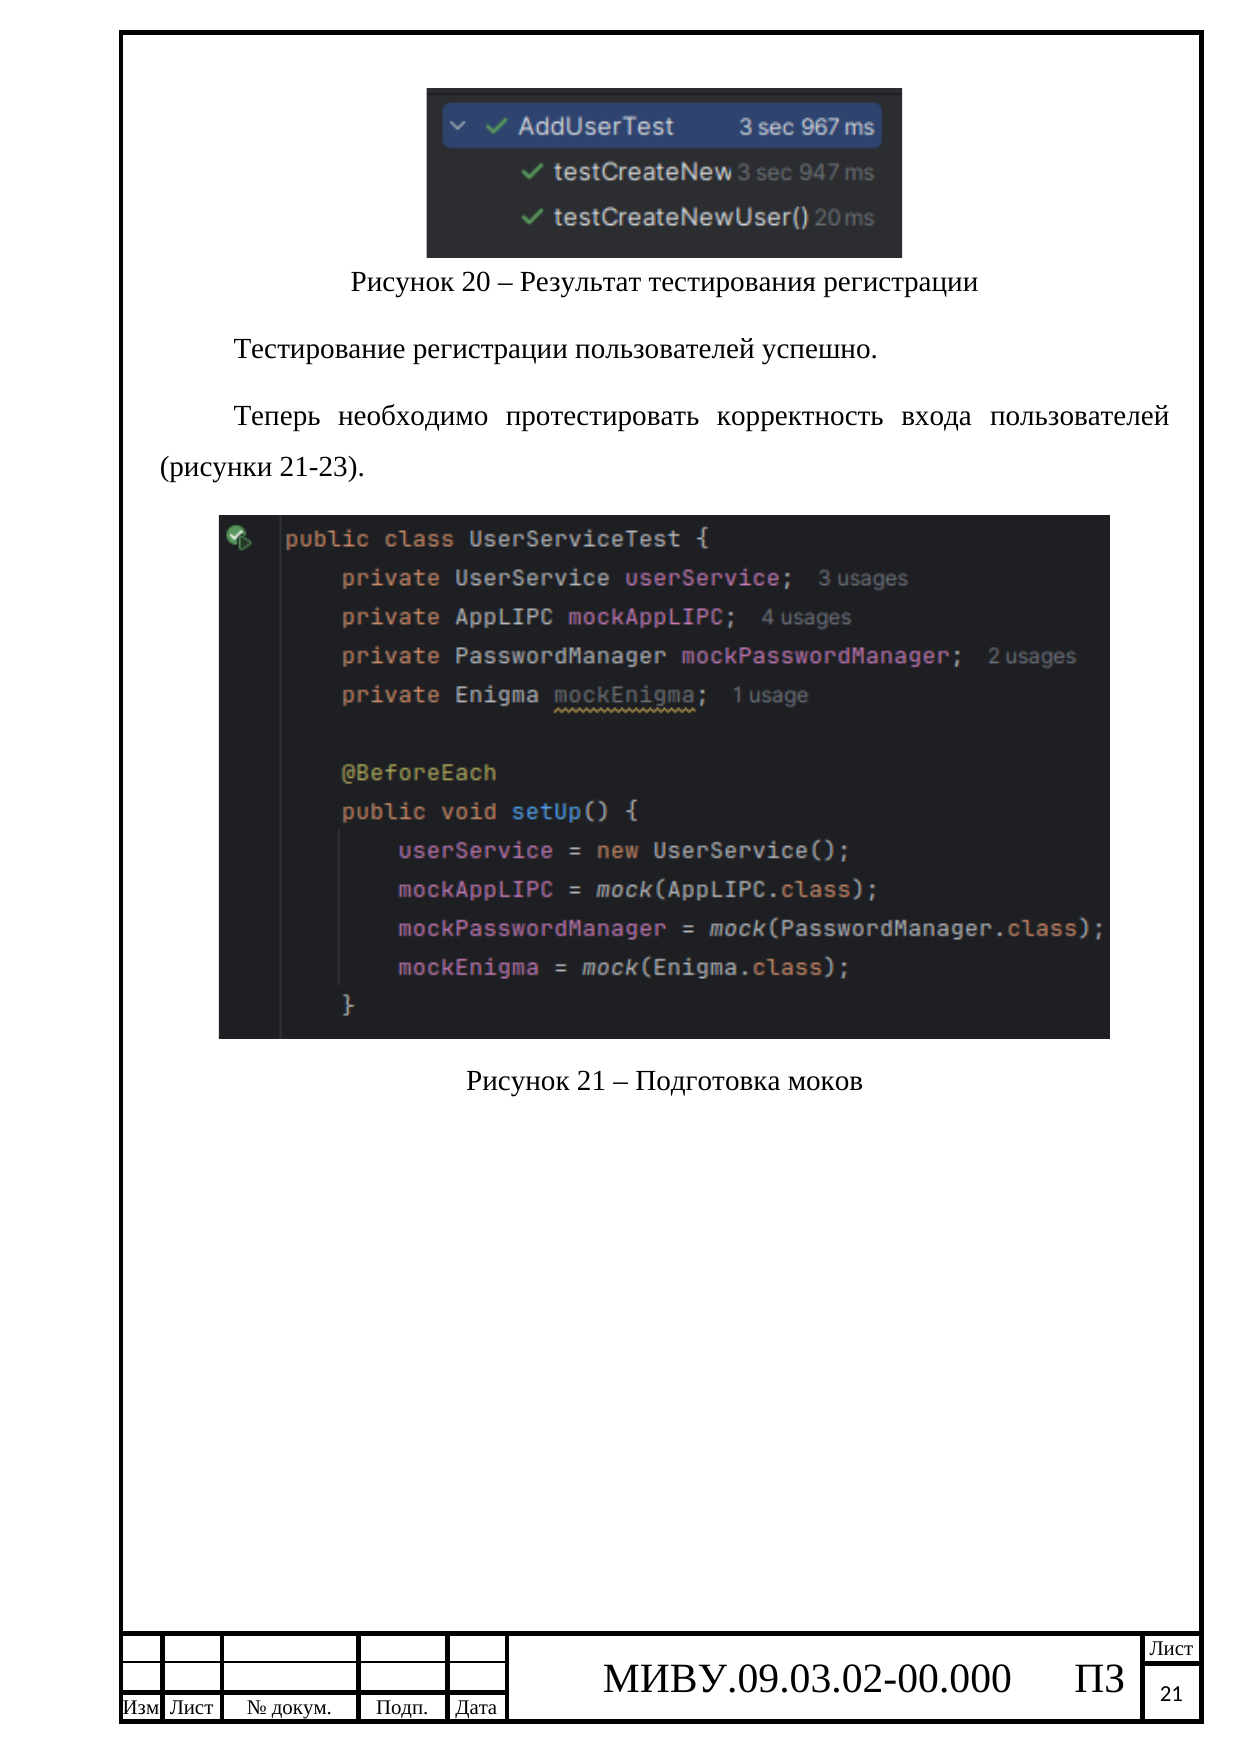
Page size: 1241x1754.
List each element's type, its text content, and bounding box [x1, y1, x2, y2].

text Тестирование регистрации пользователей успешно. [159, 332, 1169, 365]
picture [218, 515, 1110, 1039]
text Теперь необходимо протестировать корректность входа пользователей (рисунки 21-23). [159, 398, 1169, 482]
text Рисунок 21 – Подготовка моков [159, 577, 1169, 1096]
text Рисунок 20 – Результат тестирования регистрации [159, 264, 1169, 298]
picture [426, 88, 903, 258]
